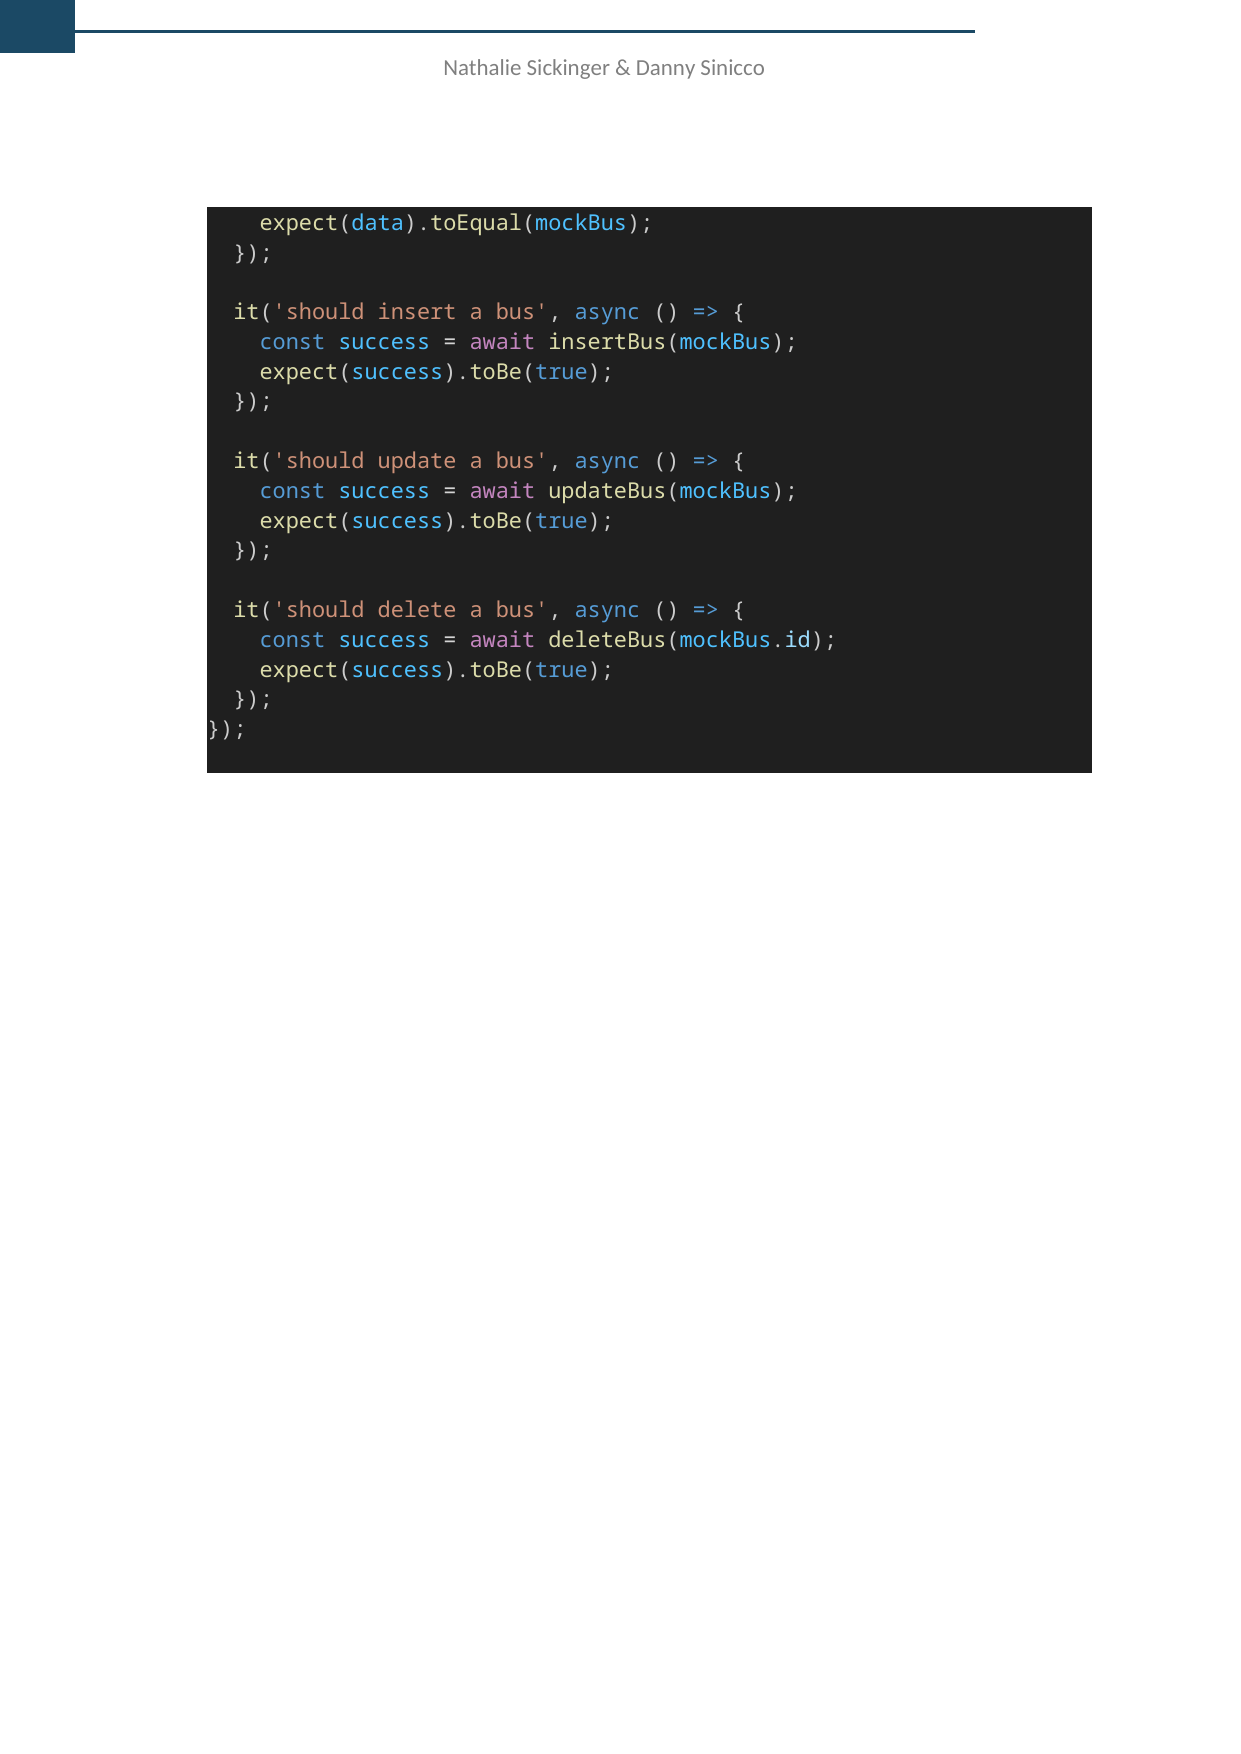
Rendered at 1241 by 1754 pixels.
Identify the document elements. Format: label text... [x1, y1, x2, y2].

text }); [207, 237, 1092, 266]
text }); [207, 683, 1092, 713]
text expect(data).toEqual(mockBus); [207, 207, 1092, 237]
text }); [207, 386, 1092, 415]
text it('should insert a bus', async () => { [207, 296, 1092, 326]
text }); [207, 534, 1092, 564]
text expect(success).toBe(true); [207, 505, 1092, 534]
text it('should update a bus', async () => { [207, 445, 1092, 475]
text it('should delete a bus', async () => { [207, 594, 1092, 624]
text expect(success).toBe(true); [207, 654, 1092, 683]
text expect(success).toBe(true); [207, 356, 1092, 386]
text const success = await insertBus(mockBus); [207, 326, 1092, 356]
text }); [207, 713, 1092, 743]
text const success = await updateBus(mockBus); [207, 475, 1092, 505]
text const success = await deleteBus(mockBus.id); [207, 624, 1092, 654]
